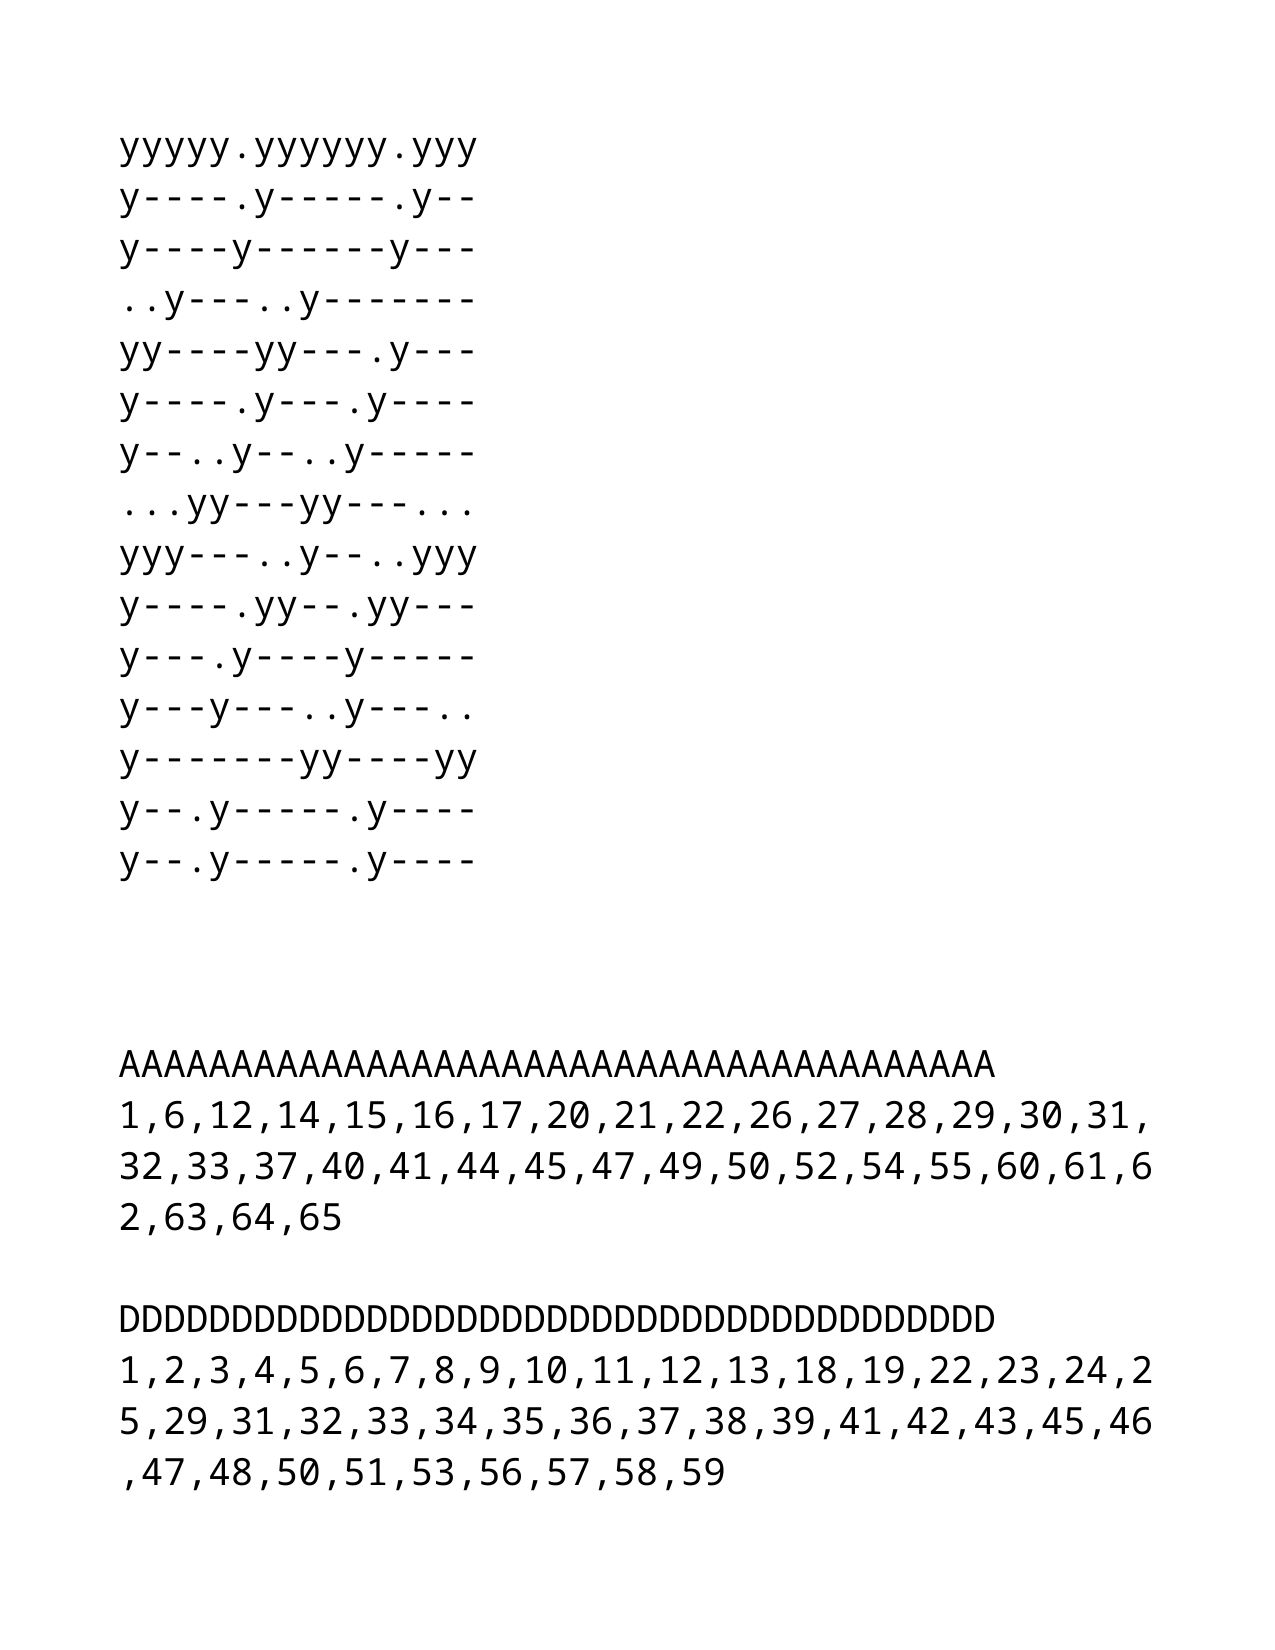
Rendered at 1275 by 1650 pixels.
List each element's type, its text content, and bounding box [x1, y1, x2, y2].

text yyyyy.yyyyyy.yyy [118, 118, 1157, 169]
text y---y---..y---.. [118, 679, 1157, 731]
text y----.y-----.y-- [118, 169, 1157, 220]
text ..y---..y------- [118, 271, 1157, 322]
text yyy---..y--..yyy [118, 526, 1157, 577]
text ...yy---yy---... [118, 475, 1157, 526]
text yy----yy---.y--- [118, 322, 1157, 373]
text y--..y--..y----- [118, 424, 1157, 475]
text y----.yy--.yy--- [118, 577, 1157, 628]
text y----y------y--- [118, 220, 1157, 271]
text 1,6,12,14,15,16,17,20,21,22,26,27,28,29,30,31,32,33,37,40,41,44,45,47,49,50,52,54,55,60,61,62,63,64,65 [118, 1088, 1157, 1241]
text y----.y---.y---- [118, 373, 1157, 424]
text AAAAAAAAAAAAAAAAAAAAAAAAAAAAAAAAAAAAAAA [118, 1037, 1157, 1088]
text y---.y----y----- [118, 628, 1157, 679]
text y-------yy----yy [118, 731, 1157, 782]
text DDDDDDDDDDDDDDDDDDDDDDDDDDDDDDDDDDDDDDD [118, 1292, 1157, 1343]
text y--.y-----.y---- [118, 833, 1157, 884]
text 1,2,3,4,5,6,7,8,9,10,11,12,13,18,19,22,23,24,25,29,31,32,33,34,35,36,37,38,39,41,42,43,45,46,47,48,50,51,53,56,57,58,59 [118, 1343, 1157, 1496]
text y--.y-----.y---- [118, 782, 1157, 833]
